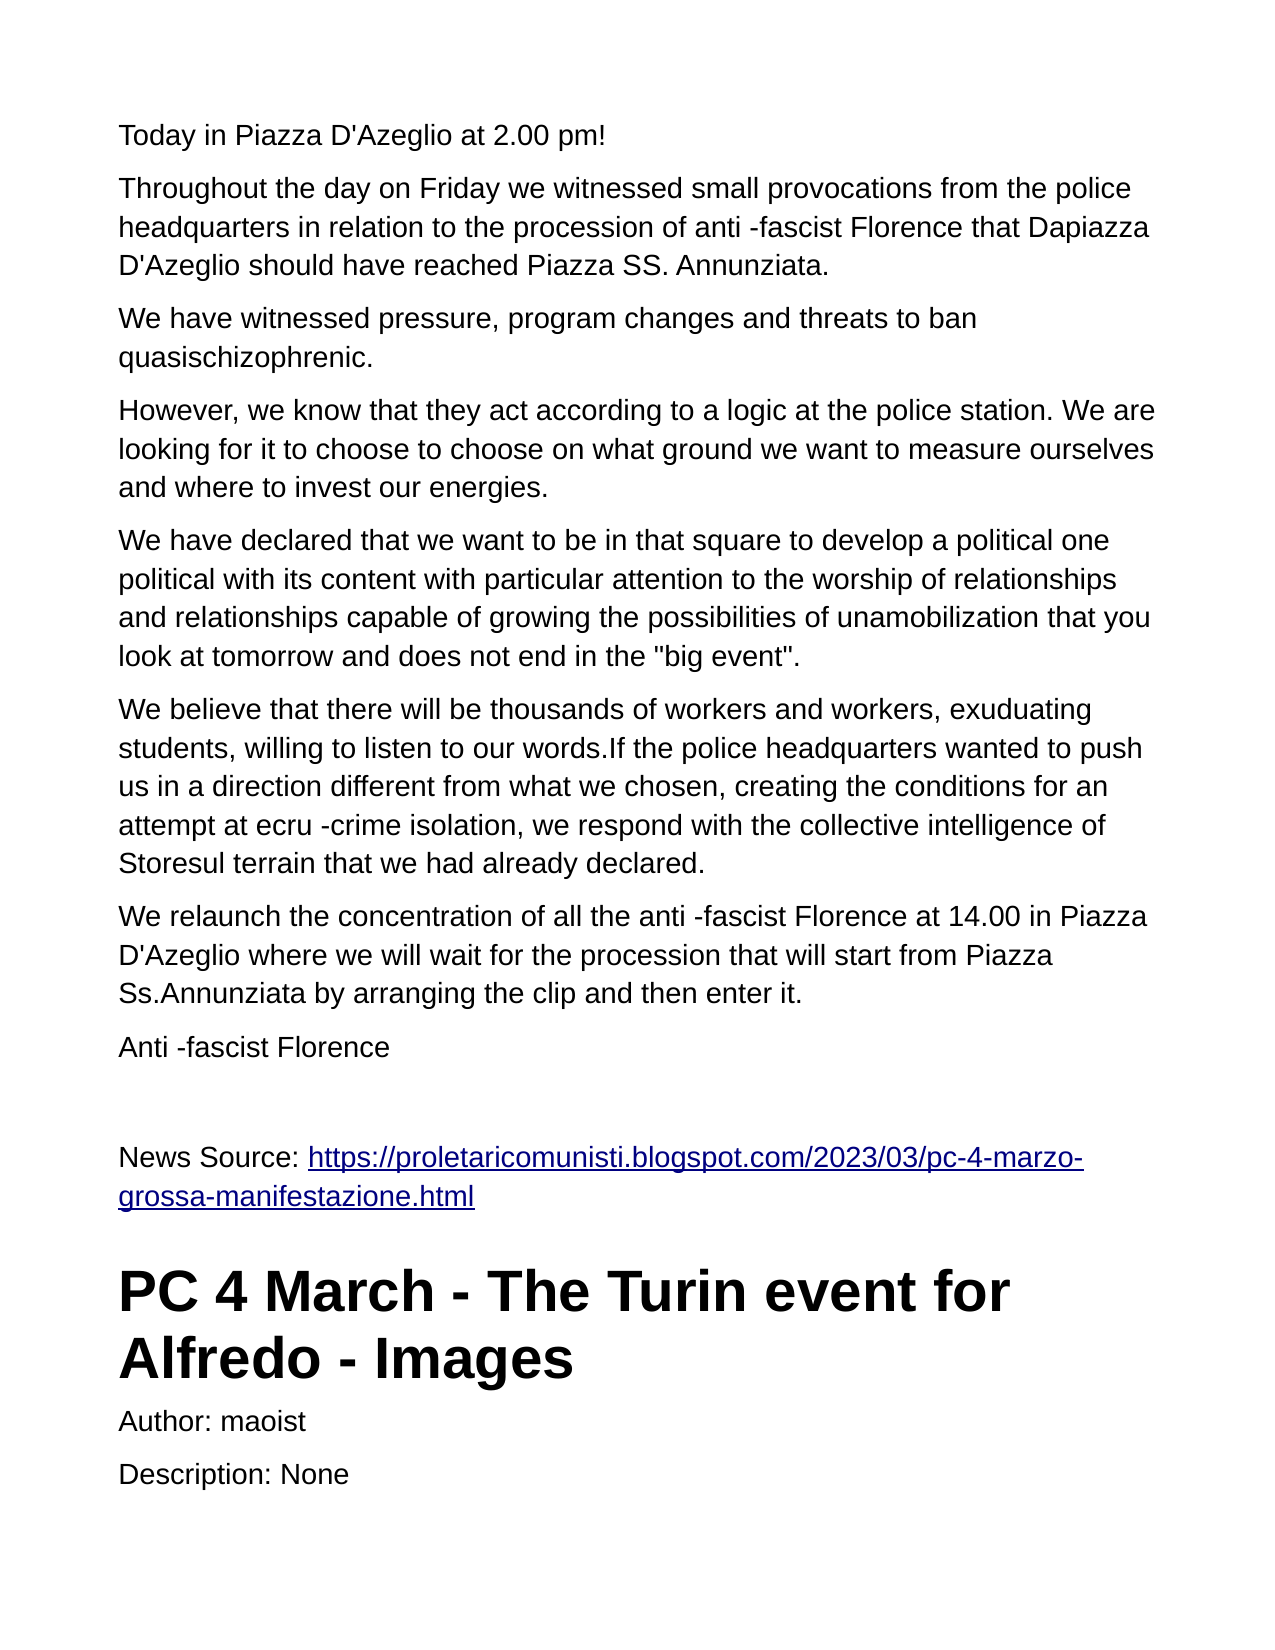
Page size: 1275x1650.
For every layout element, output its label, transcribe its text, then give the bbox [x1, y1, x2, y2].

text However, we know that they act according to a logic at the police station. We are looking for it to choose to choose on what ground we want to measure ourselves and where to invest our energies. [118, 393, 1157, 504]
text We believe that there will be thousands of workers and workers, exuduating students, willing to listen to our words.If the police headquarters wanted to push us in a direction different from what we chosen, creating the conditions for an attempt at ecru -crime isolation, we respond with the collective intelligence of Storesul terrain that we had already declared. [118, 692, 1157, 880]
text Today in Piazza D'Azeglio at 2.00 pm! [118, 118, 1157, 152]
subtitle PC 4 March - The Turin event for Alfredo - Images [118, 1257, 1157, 1391]
text Description: None [118, 1457, 1157, 1490]
text Throughout the day on Friday we witnessed small provocations from the police headquarters in relation to the procession of anti -fascist Florence that Dapiazza D'Azeglio should have reached Piazza SS. Annunziata. [118, 171, 1157, 282]
text We relaunch the concentration of all the anti -fascist Florence at 14.00 in Piazza D'Azeglio where we will wait for the procession that will start from Piazza Ss.Annunziata by arranging the clip and then enter it. [118, 899, 1157, 1010]
text We have declared that we want to be in that square to develop a political one political with its content with particular attention to the worship of relationships and relationships capable of growing the possibilities of unamobilization that you look at tomorrow and does not end in the "big event". [118, 523, 1157, 672]
text Anti -fascist Florence [118, 1029, 1157, 1063]
text News Source: https://proletaricomunisti.blogspot.com/2023/03/pc-4-marzo-grossa-manifestazione.html [118, 1140, 1157, 1212]
text We have witnessed pressure, program changes and threats to ban quasischizophrenic. [118, 301, 1157, 373]
text Author: maoist [118, 1403, 1157, 1437]
